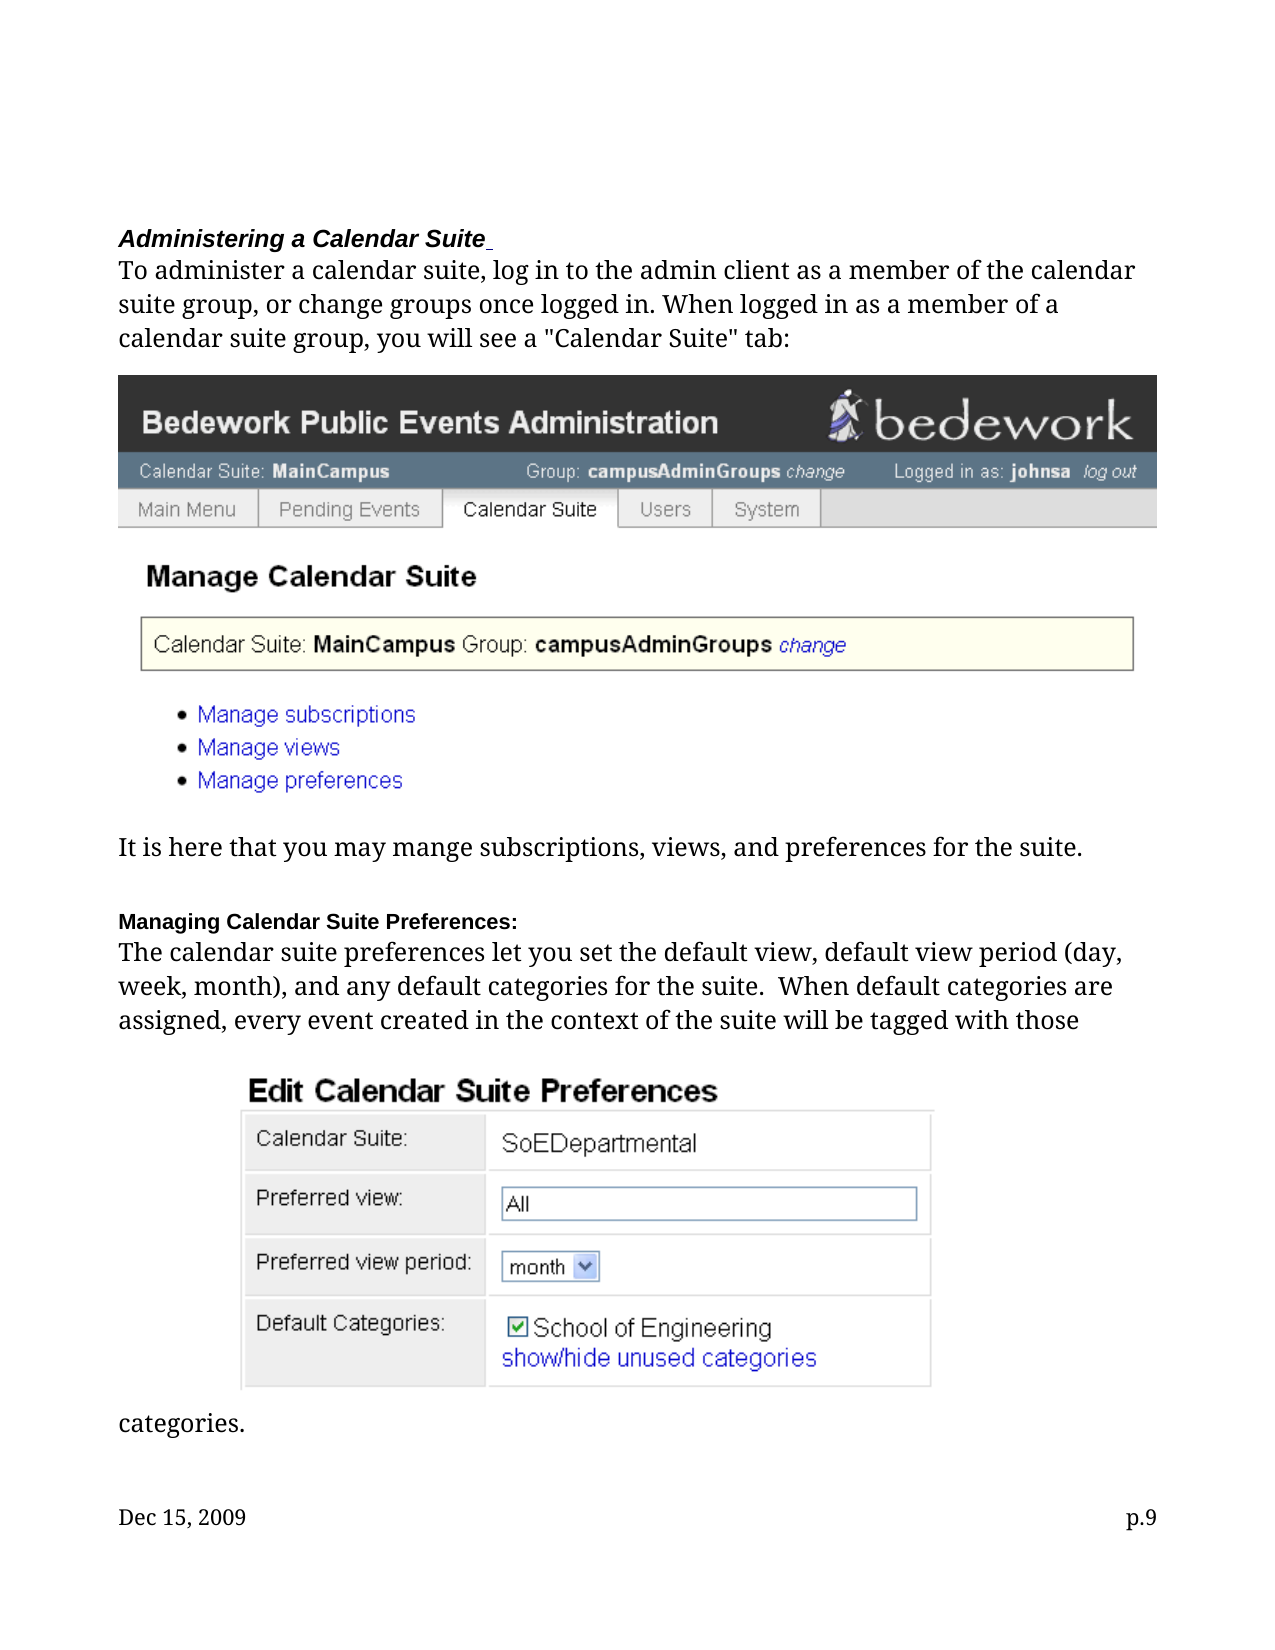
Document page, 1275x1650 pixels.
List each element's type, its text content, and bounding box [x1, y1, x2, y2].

subtitle Managing Calendar Suite Preferences: [118, 910, 1157, 934]
subtitle Administering a Calendar Suite [118, 224, 1157, 252]
picture [118, 375, 1157, 830]
text The calendar suite preferences let you set the default view, default view period (day, week, month), and any default categories for the suite. When default categories are assigned, every event created in the context of the suite will be tagged with those categories. [118, 934, 1157, 1440]
text To administer a calendar suite, log in to the admin client as a member of the calendar suite group, or change groups once logged in. When logged in as a member of a calendar suite group, you will see a "Calendar Suite" tab: [118, 252, 1157, 354]
picture [236, 1060, 938, 1406]
text It is here that you may mange subscriptions, views, and preferences for the suite. [118, 830, 1157, 863]
